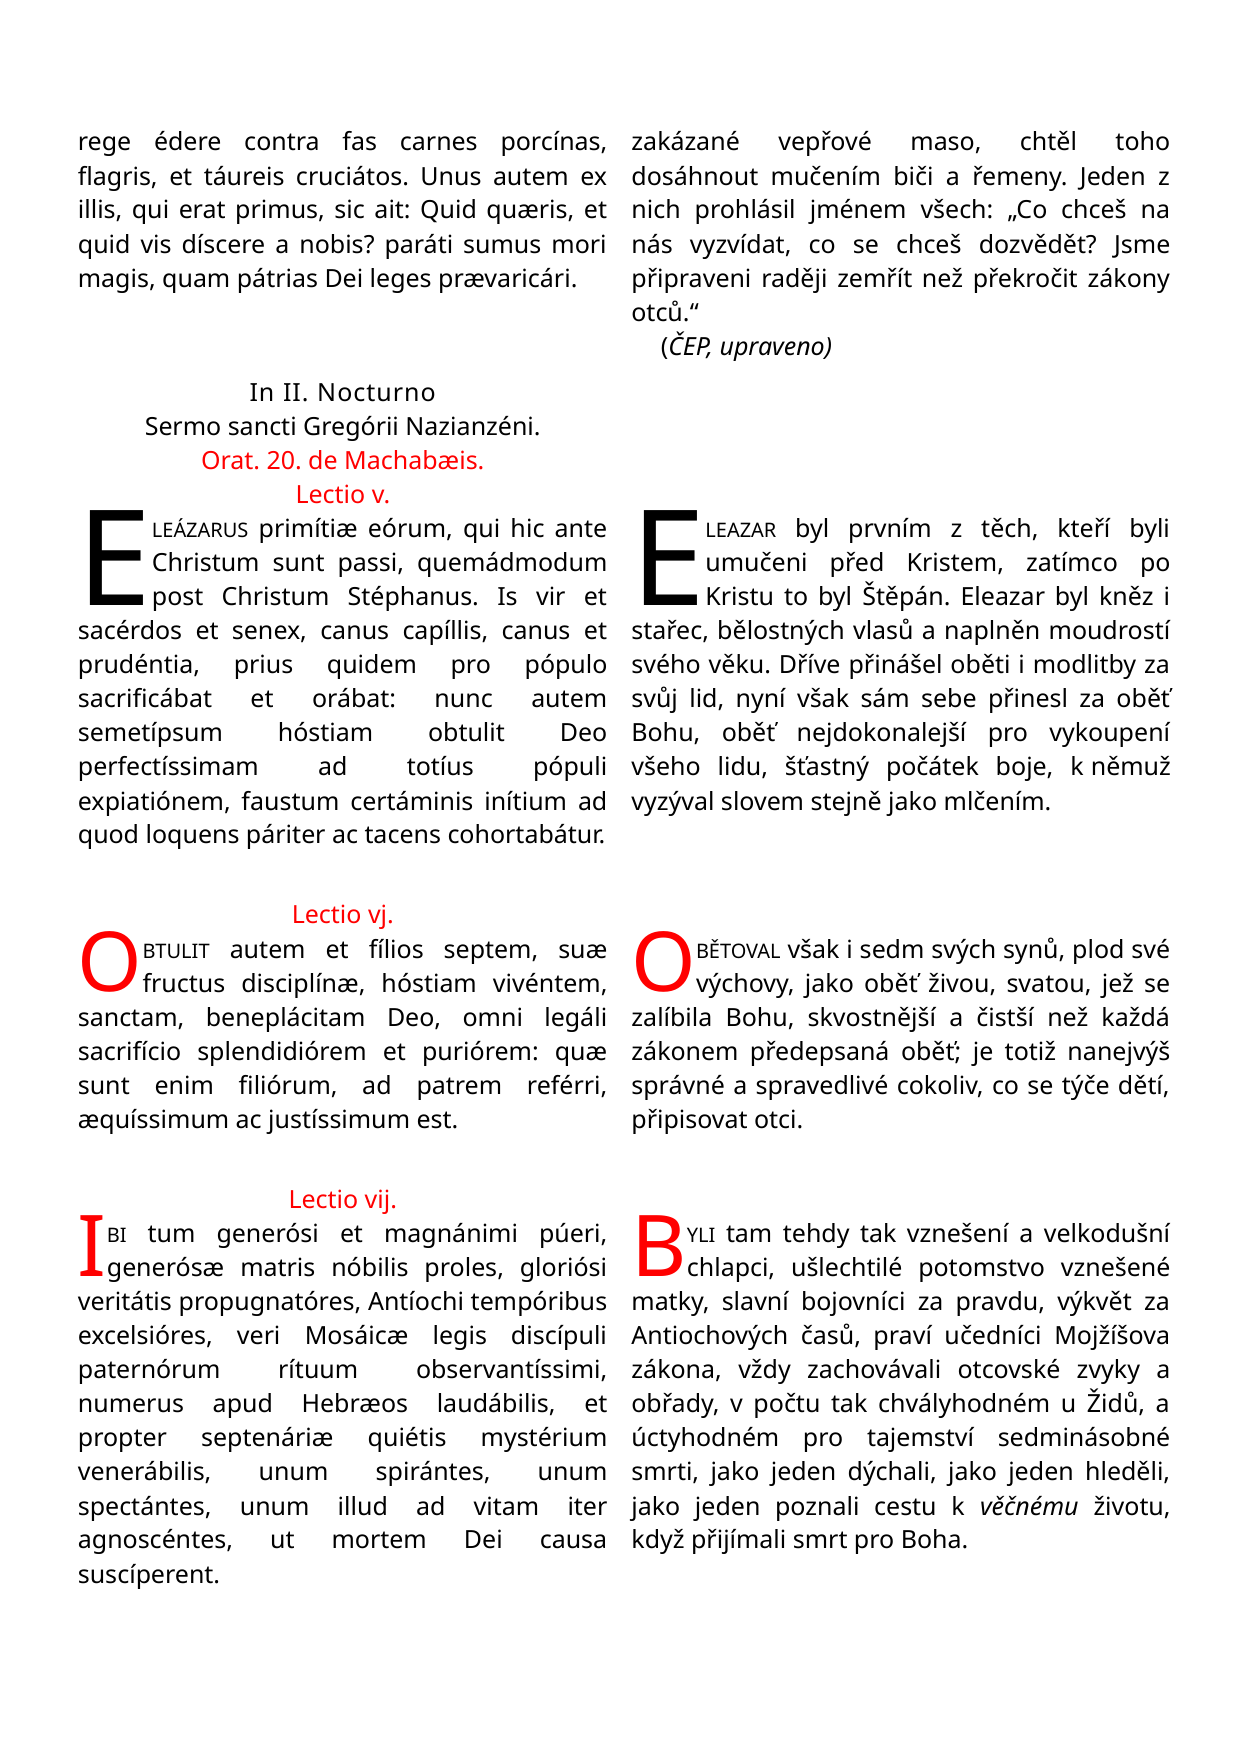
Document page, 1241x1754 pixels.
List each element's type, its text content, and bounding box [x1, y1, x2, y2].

table_cell Byli tam tehdy tak vznešení a velkodušní chlapci, ušlechtilé potomstvo vznešené matky, slavní bojovníci za pravdu, výkvět za Antiochových časů, praví učedníci Mojžíšova zákona, vždy zachovávali otcovské zvyky a obřady, v počtu tak chvályhodném u Židů, a úctyhodném pro tajemství sedminásobné smrti, jako jeden dýchali, jako jeden hleděli, jako jeden poznali cestu k věčnému životu, když přijímali smrt pro Boha. [619, 1176, 1182, 1630]
table_cell Obětoval však i sedm svých synů, plod své výchovy, jako oběť živou, svatou, jež se zalíbila Bohu, skvostnější a čistší než každá zákonem předepsaná oběť; je totiž nanejvýš správné a spravedlivé cokoliv, co se týče dětí, připisovat otci. [619, 891, 1182, 1176]
table_cell zakázané vepřové maso, chtěl toho dosáhnout mučením biči a řemeny. Jeden z nich prohlásil jménem všech: „Co chceš na nás vyzvídat, co se chceš dozvědět? Jsme připraveni raději zemřít než překročit zákony otců.“ (ČEP, upraveno) [619, 118, 1182, 368]
table_cell Lectio vj. Obtulit autem et fílios septem, suæ fructus disciplínæ, hóstiam vivéntem, sanctam, beneplácitam Deo, omni legáli sacrifício splendidiórem et puriórem: quæ sunt enim filiórum, ad patrem reférri, æquíssimum ac justíssimum est. [66, 891, 619, 1176]
table_cell Lectio vij. Ibi tum generósi et magnánimi púeri, generósæ matris nóbilis proles, gloriósi veritátis propugnatóres, Antíochi tempóribus excelsióres, veri Mosáicæ legis discípuli paternórum rítuum observantíssimi, numerus apud Hebræos laudábilis, et propter septenáriæ quiétis mystérium venerábilis, unum spirántes, unum spectántes, unum illud ad vitam iter agnoscéntes, ut mortem Dei causa suscíperent. [66, 1176, 619, 1630]
table_cell rege édere contra fas carnes porcínas, flagris, et táureis cruciátos. Unus autem ex illis, qui erat primus, sic ait: Quid quæris, et quid vis díscere a nobis? paráti sumus mori magis, quam pátrias Dei leges prævaricári. [66, 118, 619, 368]
table_cell In II. Nocturno Sermo sancti Gregórii Nazianzéni. Orat. 20. de Machabæis. Lectio v. Eleázarus primítiæ eórum, qui hic ante Christum sunt passi, quemádmodum post Christum Stéphanus. Is vir et sacérdos et senex, canus capíllis, canus et prudéntia, prius quidem pro pópulo sacrificábat et orábat: nunc autem semetípsum hóstiam obtulit Deo perfectíssimam ad totíus pópuli expiatiónem, faustum certáminis inítium ad quod loquens páriter ac tacens cohortabátur. [66, 369, 619, 891]
table_cell Eleazar byl prvním z těch, kteří byli umučeni před Kristem, zatímco po Kristu to byl Štěpán. Eleazar byl kněz i stařec, bělostných vlasů a naplněn moudrostí svého věku. Dříve přinášel oběti i modlitby za svůj lid, nyní však sám sebe přinesl za oběť Bohu, oběť nejdokonalejší pro vykoupení všeho lidu, šťastný počátek boje, k němuž vyzýval slovem stejně jako mlčením. [619, 369, 1182, 891]
